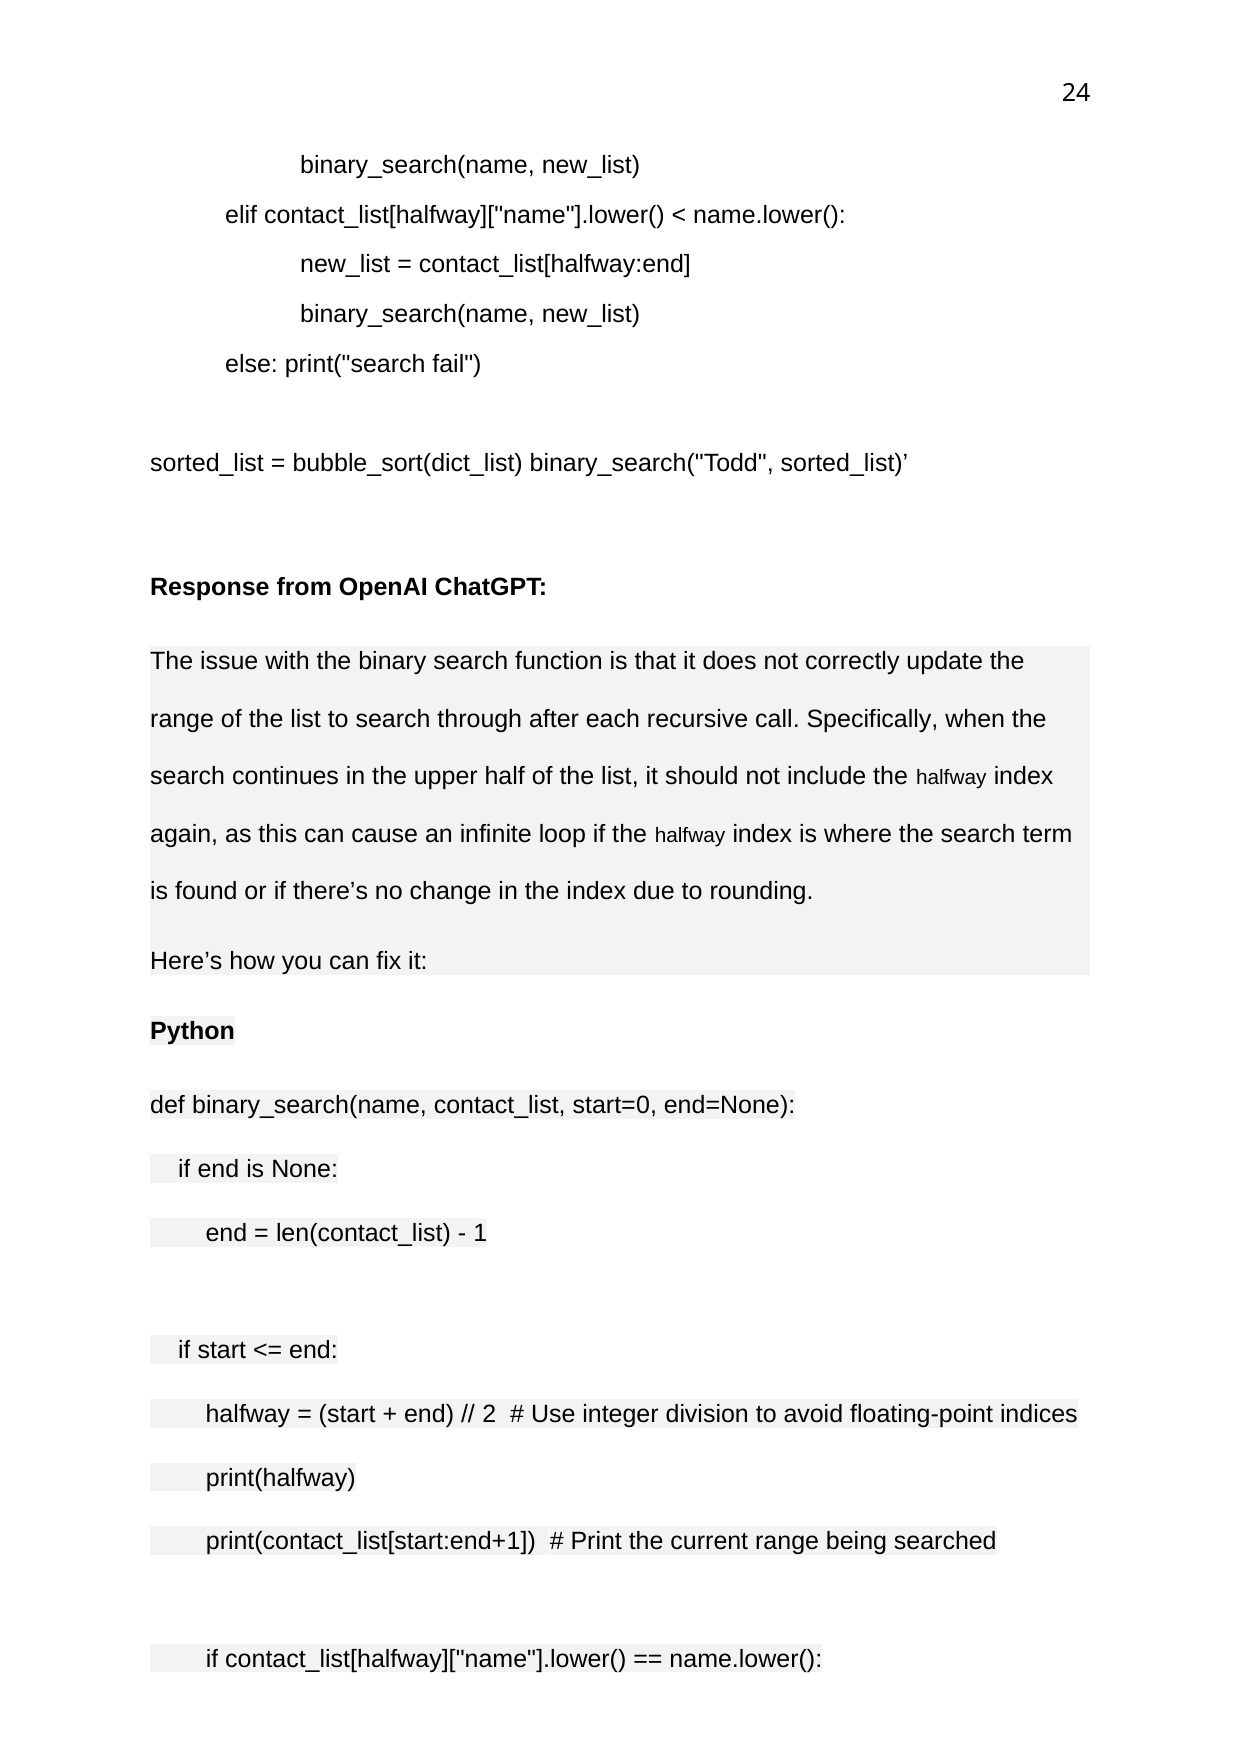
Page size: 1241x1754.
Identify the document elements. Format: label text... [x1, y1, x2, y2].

text The issue with the binary search function is that it does not correctly update the range of the list to search through after each recursive call. Specifically, when the search continues in the upper half of the list, it should not include the halfway index again, as this can cause an infinite loop if the halfway index is where the search term is found or if there’s no change in the index due to rounding. [150, 646, 1090, 905]
text binary_search(name, new_list) [150, 299, 1090, 328]
text halfway = (start + end) // 2 # Use integer division to avoid floating-point indices [150, 1399, 1090, 1428]
text print(contact_list[start:end+1]) # Print the current range being searched [150, 1526, 1090, 1555]
text sorted_list = bubble_sort(dict_list) binary_search("Todd", sorted_list)’ [150, 448, 1090, 477]
text if contact_list[halfway]["name"].lower() == name.lower(): [150, 1644, 1090, 1672]
text def binary_search(name, contact_list, start=0, end=None): [150, 1090, 1090, 1119]
text Python [150, 1016, 1090, 1045]
text binary_search(name, new_list) [150, 150, 1090, 179]
text Response from OpenAI ChatGPT: [150, 572, 1090, 601]
text Here’s how you can fix it: [150, 946, 1090, 975]
text if end is None: [150, 1154, 1090, 1183]
text else: print("search fail") [150, 349, 1090, 377]
text if start <= end: [150, 1335, 1090, 1364]
text elif contact_list[halfway]["name"].lower() < name.lower(): [150, 200, 1090, 228]
text print(halfway) [150, 1463, 1090, 1491]
text end = len(contact_list) - 1 [150, 1218, 1090, 1247]
text new_list = contact_list[halfway:end] [150, 249, 1090, 278]
